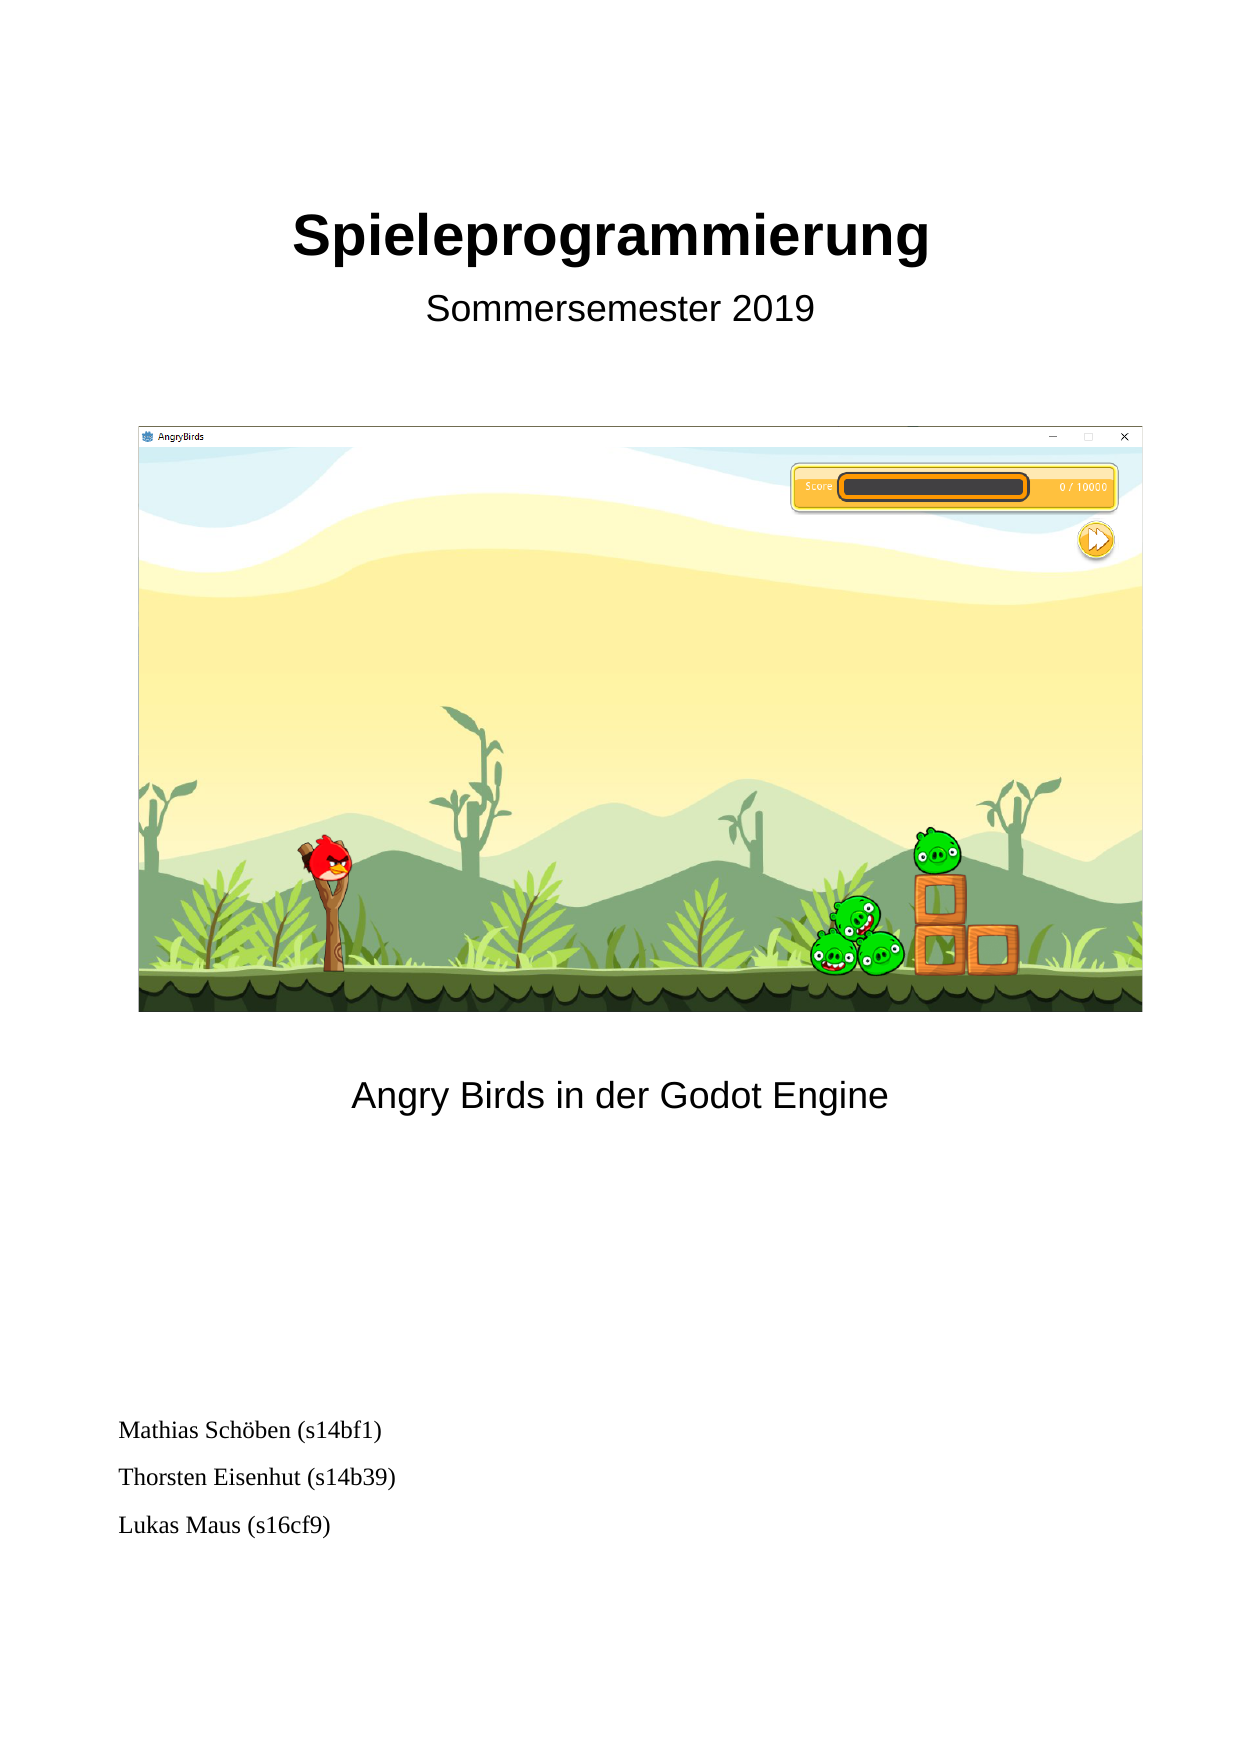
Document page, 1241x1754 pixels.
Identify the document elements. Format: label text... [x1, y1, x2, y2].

title Spieleprogrammierung [118, 201, 1122, 268]
picture [138, 426, 1143, 1012]
subtitle Sommersemester 2019 [118, 286, 1122, 329]
text Lukas Maus (s16cf9) [118, 1510, 1122, 1539]
subtitle Angry Birds in der Godot Engine [118, 1074, 1122, 1117]
text Mathias Schöben (s14bf1) [118, 1415, 1122, 1444]
text Thorsten Eisenhut (s14b39) [118, 1462, 1122, 1491]
